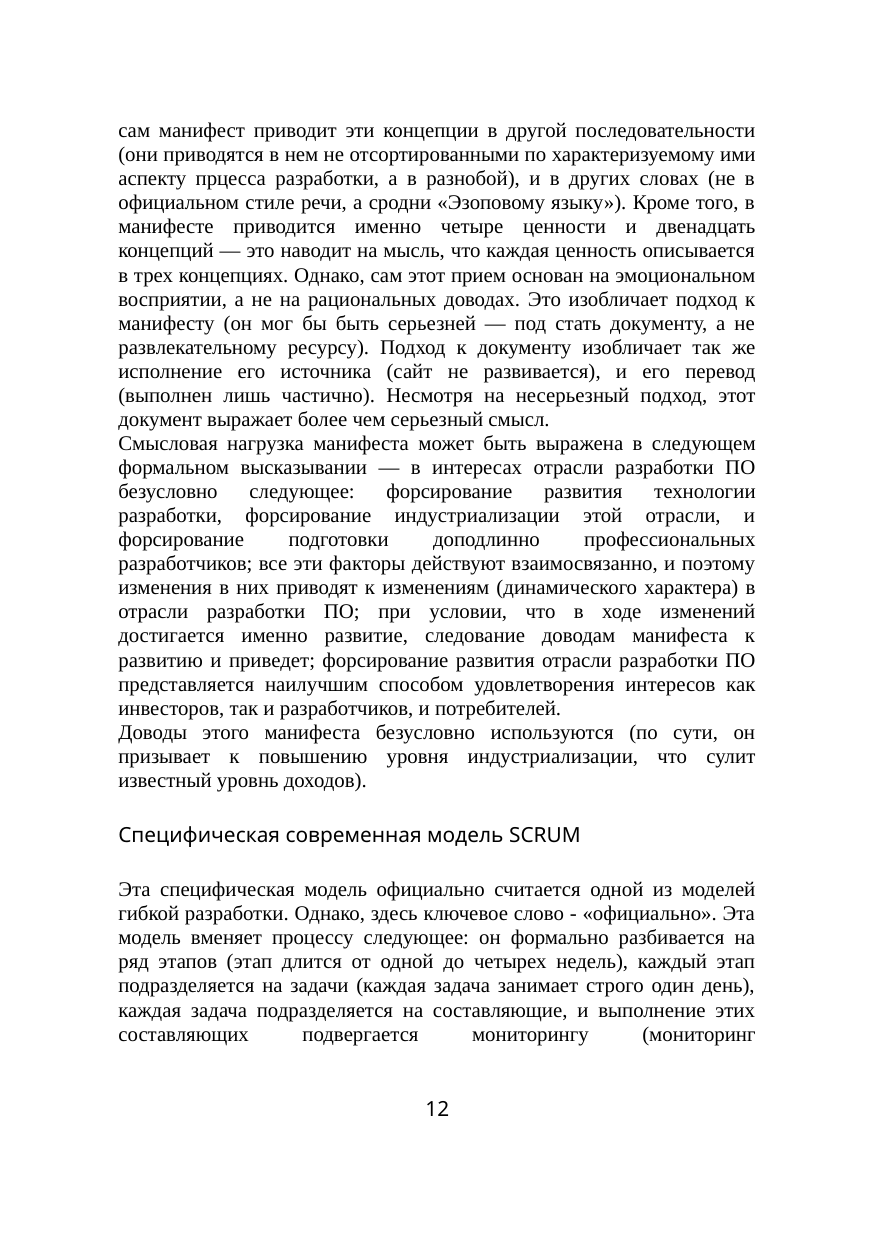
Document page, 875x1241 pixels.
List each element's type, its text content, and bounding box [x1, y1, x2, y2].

text Доводы этого манифеста безусловно используются (по сути, он призывает к повышению уровня индустриализации, что сулит известный уровнь доходов). [118, 720, 756, 792]
text Специфическая современная модель SCRUM [118, 820, 756, 849]
text Эта специфическая модель официально считается одной из моделей гибкой разработки. Однако, здесь ключевое слово - «официально». Эта модель вменяет процессу следующее: он формально разбивается на ряд этапов (этап длится от одной до четырех недель), каждый этап подразделяется на задачи (каждая задача занимает строго один день), каждая задача подразделяется на составляющие, и выполнение этих составляющих подвергается мониторингу (мониторинг [118, 877, 756, 1046]
text Смысловая нагрузка манифеста может быть выражена в следующем формальном высказывании — в интересах отрасли разработки ПО безусловно следующее: форсирование развития технологии разработки, форсирование индустриализации этой отрасли, и форсирование подготовки доподлинно профессиональных разработчиков; все эти факторы действуют взаимосвязанно, и поэтому изменения в них приводят к изменениям (динамического характера) в отрасли разработки ПО; при условии, что в ходе изменений достигается именно развитие, следование доводам манифеста к развитию и приведет; форсирование развития отрасли разработки ПО представляется наилучшим способом удовлетворения интересов как инвесторов, так и разработчиков, и потребителей. [118, 431, 756, 720]
text сам манифест приводит эти концепции в другой последовательности (они приводятся в нем не отсортированными по характеризуемому ими аспекту прцесса разработки, а в разнобой), и в других словах (не в официальном стиле речи, а сродни «Эзоповому языку»). Кроме того, в манифесте приводится именно четыре ценности и двенадцать концепций — это наводит на мысль, что каждая ценность описывается в трех концепциях. Однако, сам этот прием основан на эмоциональном восприятии, а не на рациональных доводах. Это изобличает подход к манифесту (он мог бы быть серьезней — под стать документу, а не развлекательному ресурсу). Подход к документу изобличает так же исполнение его источника (сайт не развивается), и его перевод (выполнен лишь частично). Несмотря на несерьезный подход, этот документ выражает более чем серьезный смысл. [118, 118, 756, 431]
